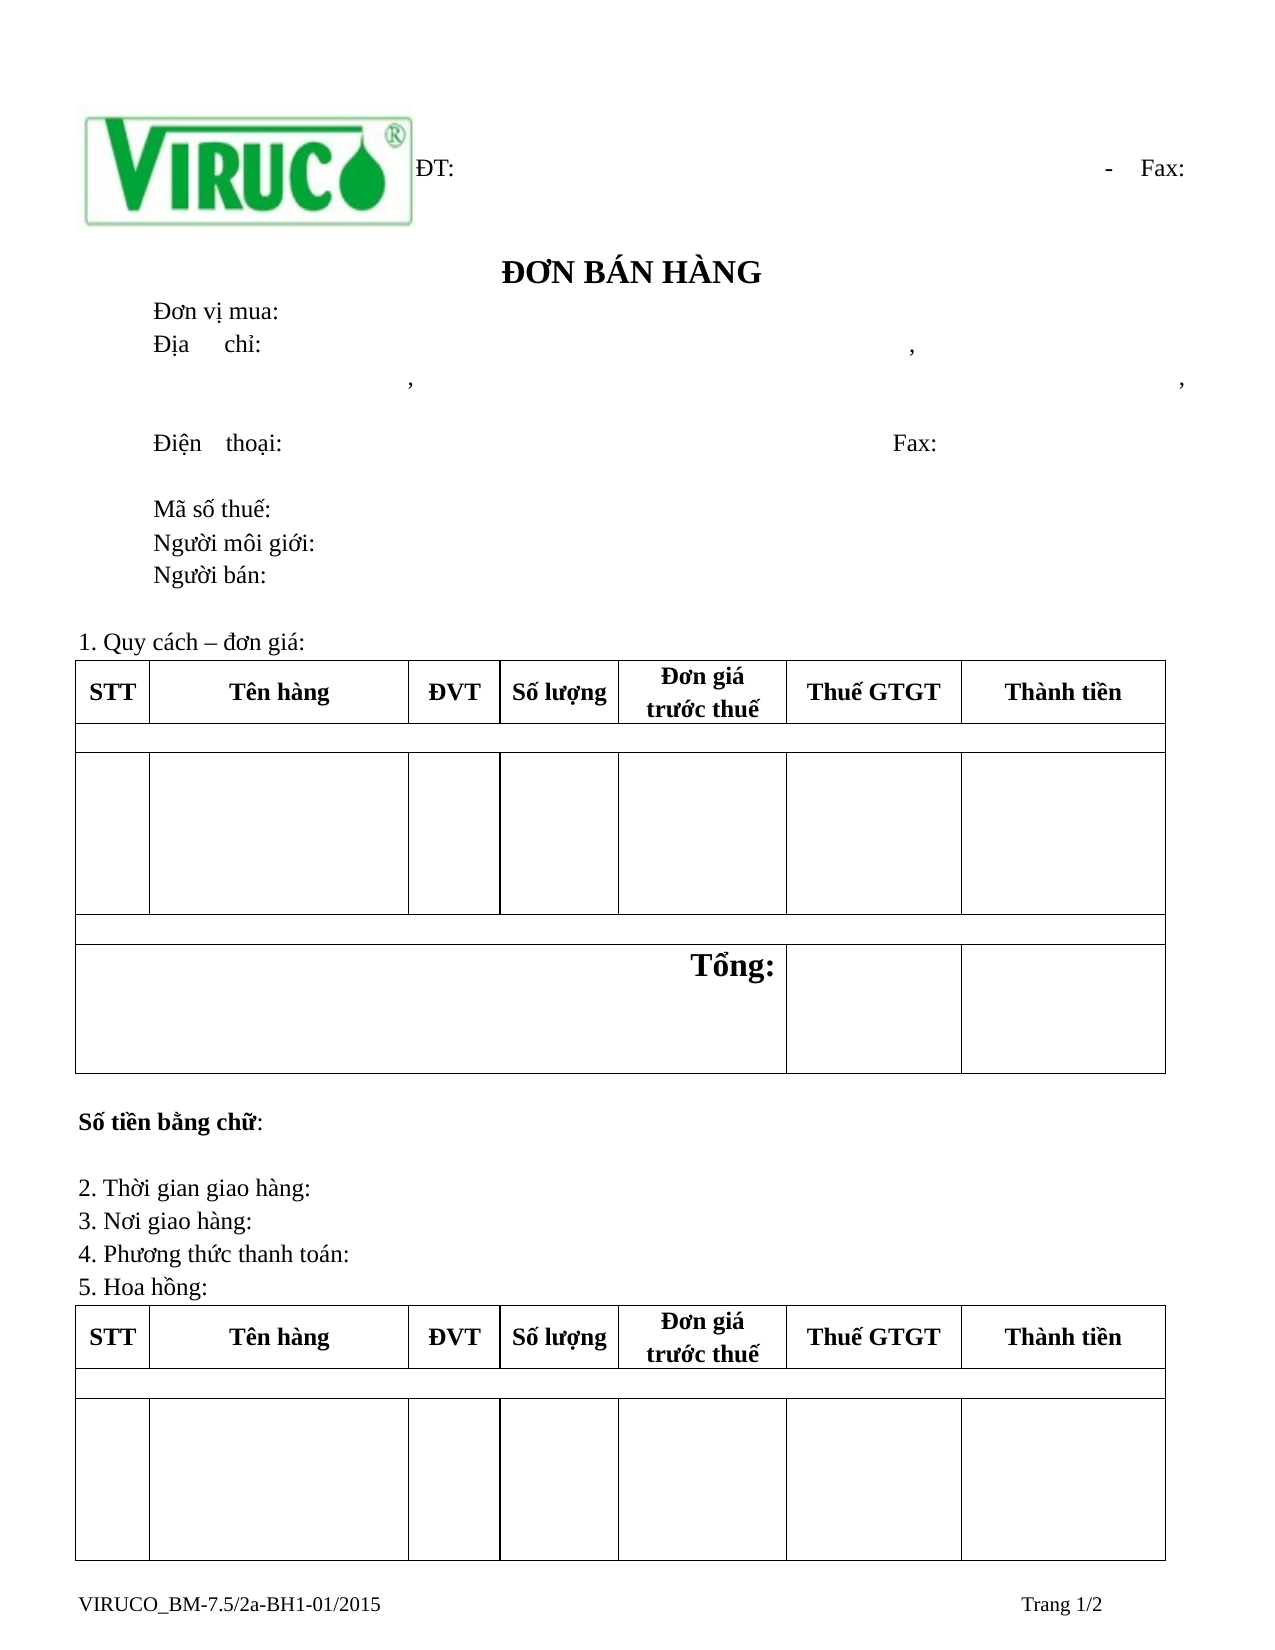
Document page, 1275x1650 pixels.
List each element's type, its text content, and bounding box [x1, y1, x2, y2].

table_header Thành tiền [962, 661, 1165, 722]
table_header Đơn giá trước thuế [619, 1306, 786, 1368]
text ĐT: <o.company_id and o.company_id.phone or ''> - Fax: <o.company_id and o.company_id.fax or ''> [416, 153, 1185, 215]
table_cell <convert_f_amount(line.product_qty)> [501, 1399, 618, 1559]
text 2. Thời gian giao hàng: <o.thoigian_giaohang> [78, 1173, 1185, 1202]
table_header Số lượng [501, 661, 618, 722]
text Số tiền bằng chữ: <convert(o.amount_total)> [78, 1107, 1185, 1136]
table_cell <convert_f_amount(line.price_subtotal + get_thue_hh(o,line))> [962, 1399, 1165, 1559]
table_cell Tổng: [76, 945, 786, 1073]
table_header STT [76, 1306, 149, 1368]
table_cell <for each="sequence,line in enumerate(o.donhang_hoahong_line)"> [76, 1369, 1165, 1398]
table_cell <convert_f_amount(line.product_qty)> [501, 753, 618, 914]
table_header Thuế GTGT [787, 1306, 961, 1368]
table_cell <convert_f_amount(get_thue_hh(o,line))> [787, 1399, 961, 1559]
table_cell </for> [76, 915, 1165, 944]
table_cell <for each="sequence,line in enumerate(o.don_ban_hang_line)"> [76, 724, 1165, 752]
table_header Số lượng [501, 1306, 618, 1368]
table_cell <convert_f_amount(line.price_unit)> [619, 1399, 786, 1559]
table_header Đơn giá trước thuế [619, 661, 786, 722]
table_header Thuế GTGT [787, 661, 961, 722]
table_header Tên hàng [150, 1306, 408, 1368]
table_cell <convert_f_amount(get_thue(o,line))> [787, 753, 961, 914]
table_cell <convert_f_amount(get_tong(o)['tax'])> [787, 945, 961, 1073]
table_cell <line.product_id and line.product_id.name or ''> [150, 1399, 408, 1559]
text Mã số thuế: <o.partner_id and o.partner_id.vat or ''> [78, 494, 1185, 523]
table_cell <line.product_uom.name> [409, 753, 499, 914]
text 3. Nơi giao hàng: <o.noi_giaohang_id and o.noi_giaohang_id.name or ''> [78, 1206, 1185, 1235]
table_cell <convert_f_amount(get_tong(o)['total'])> [962, 945, 1165, 1073]
table_cell <sequence + 1> [76, 753, 149, 914]
table_cell <line.name> [150, 753, 408, 914]
table_header Tên hàng [150, 661, 408, 722]
text Đơn vị mua: <o.partner_id and o.partner_id.name or ''> [78, 296, 1185, 325]
table_cell <convert_f_amount(line.price_unit)> [619, 753, 786, 914]
text <o.company_id and o.company_id.name or ''> [416, 120, 1185, 149]
table_cell <sequence + 1> [76, 1399, 149, 1559]
table_cell <convert_f_amount(line.price_subtotal + get_thue(o,line))> [962, 753, 1165, 914]
text Người bán: <o.company_id and o.company_id.name or ''> [78, 561, 1185, 589]
text 5. Hoa hồng: [78, 1272, 1185, 1301]
text ĐƠN BÁN HÀNG [78, 252, 1185, 291]
table_header Thành tiền [962, 1306, 1165, 1368]
text Địa chỉ: <o.partner_id and o.partner_id.street or ''>, <o.partner_id and o.partner_id.street2 or ''>, <o.partner_id.state_id and o.partner_id.state_id.name or ''>, <o.partner_id.country_id and o.partner_id.country_id.name or ''> [78, 329, 1185, 424]
text 4. Phương thức thanh toán: <o.payment_term and o.payment_term.name or ''> [78, 1239, 1185, 1268]
table_header STT [76, 661, 149, 722]
picture [75, 104, 416, 240]
text Người môi giới: <o.nguoi_gioithieu_id and o.nguoi_gioithieu_id.name or ''> [78, 528, 1185, 556]
table_header ĐVT [409, 1306, 499, 1368]
table_header ĐVT [409, 661, 499, 722]
text 1. Quy cách – đơn giá: [78, 627, 1185, 655]
text Điện thoại: <o.partner_id and o.partner_id.phone or ''> Fax: <o.partner_id and o.partner_id.fax or ''> [78, 428, 1185, 490]
table_cell <line.product_uom.name> [409, 1399, 499, 1559]
